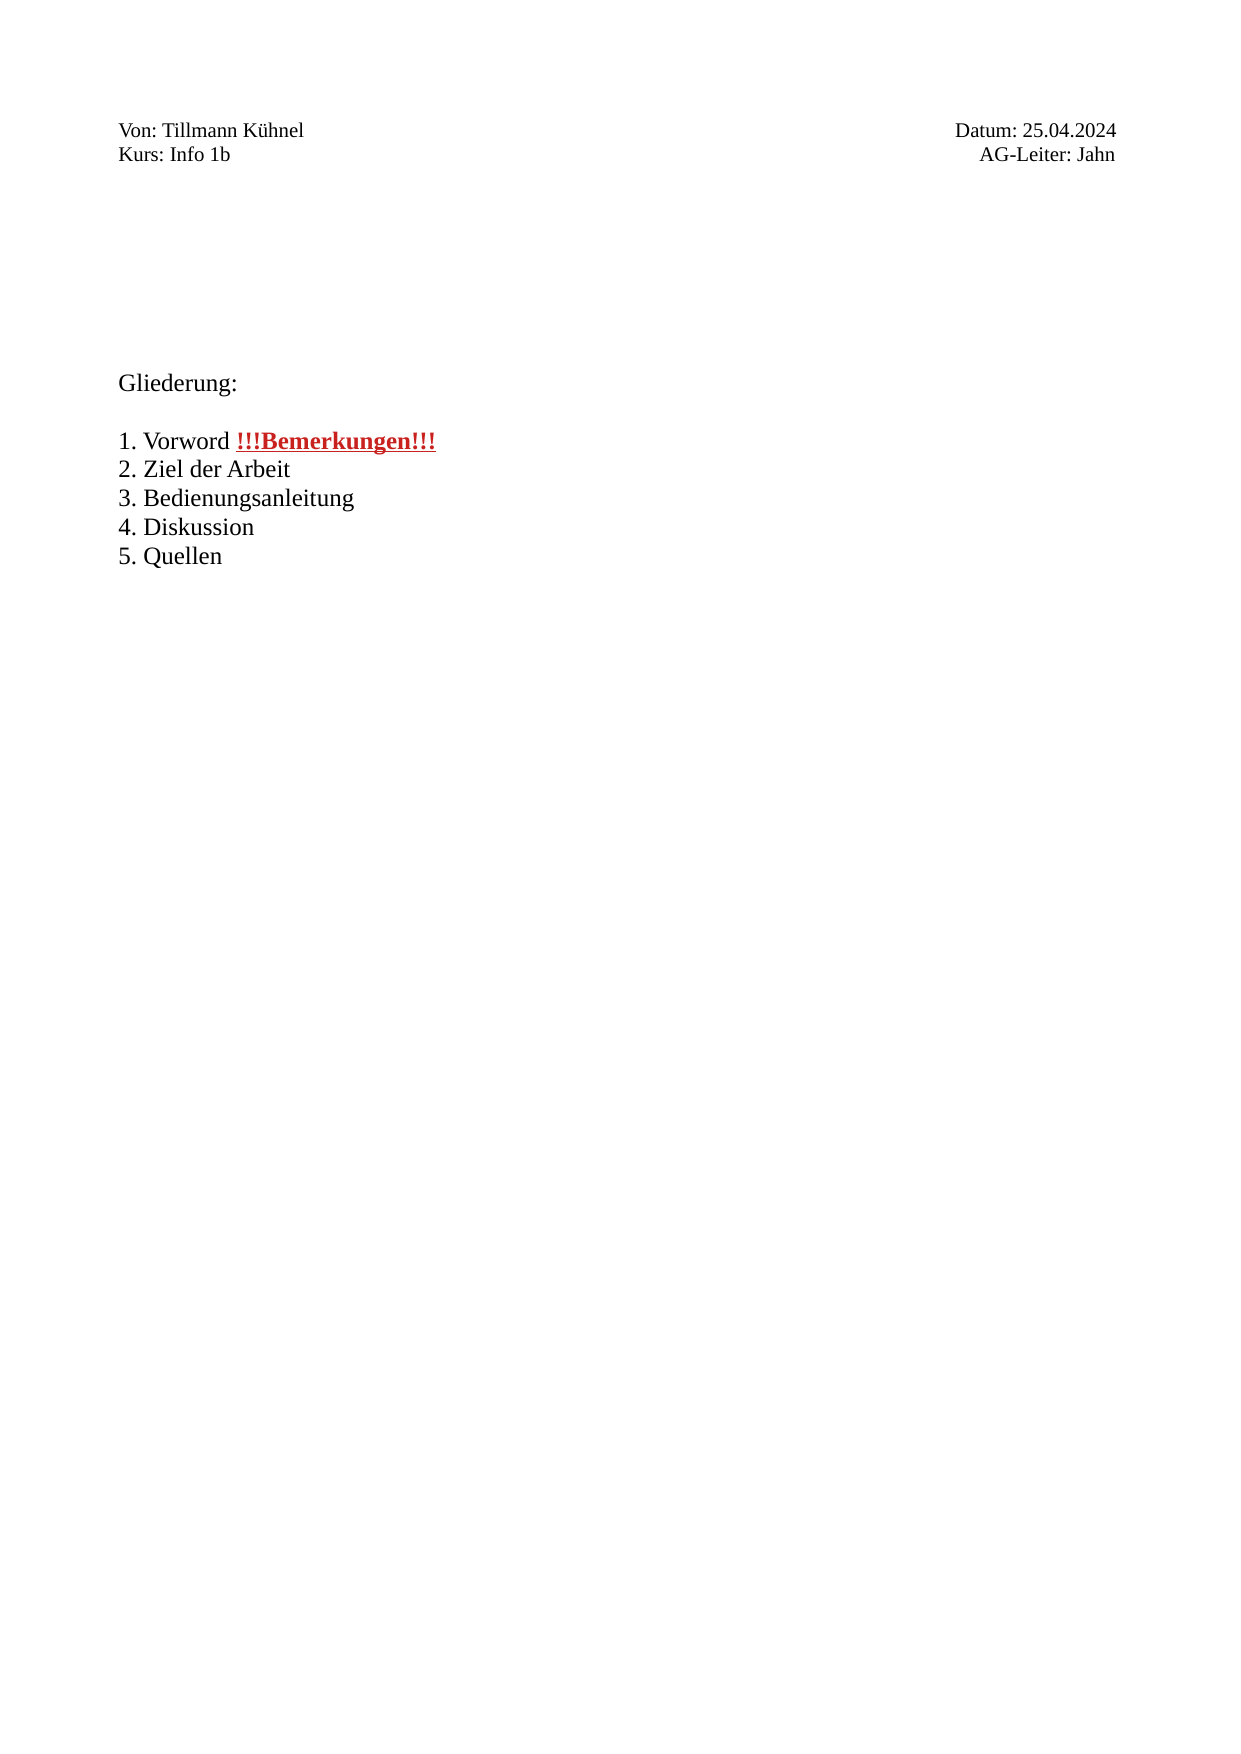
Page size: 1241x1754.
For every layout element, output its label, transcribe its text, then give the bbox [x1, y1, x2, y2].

text 1. Vorword !!!Bemerkungen!!! [118, 426, 1122, 454]
text 3. Bedienungsanleitung [118, 483, 1122, 512]
text 2. Ziel der Arbeit [118, 454, 1122, 483]
text Gliederung: [118, 368, 1122, 397]
text 4. Diskussion [118, 512, 1122, 541]
text 5. Quellen [118, 541, 1122, 569]
